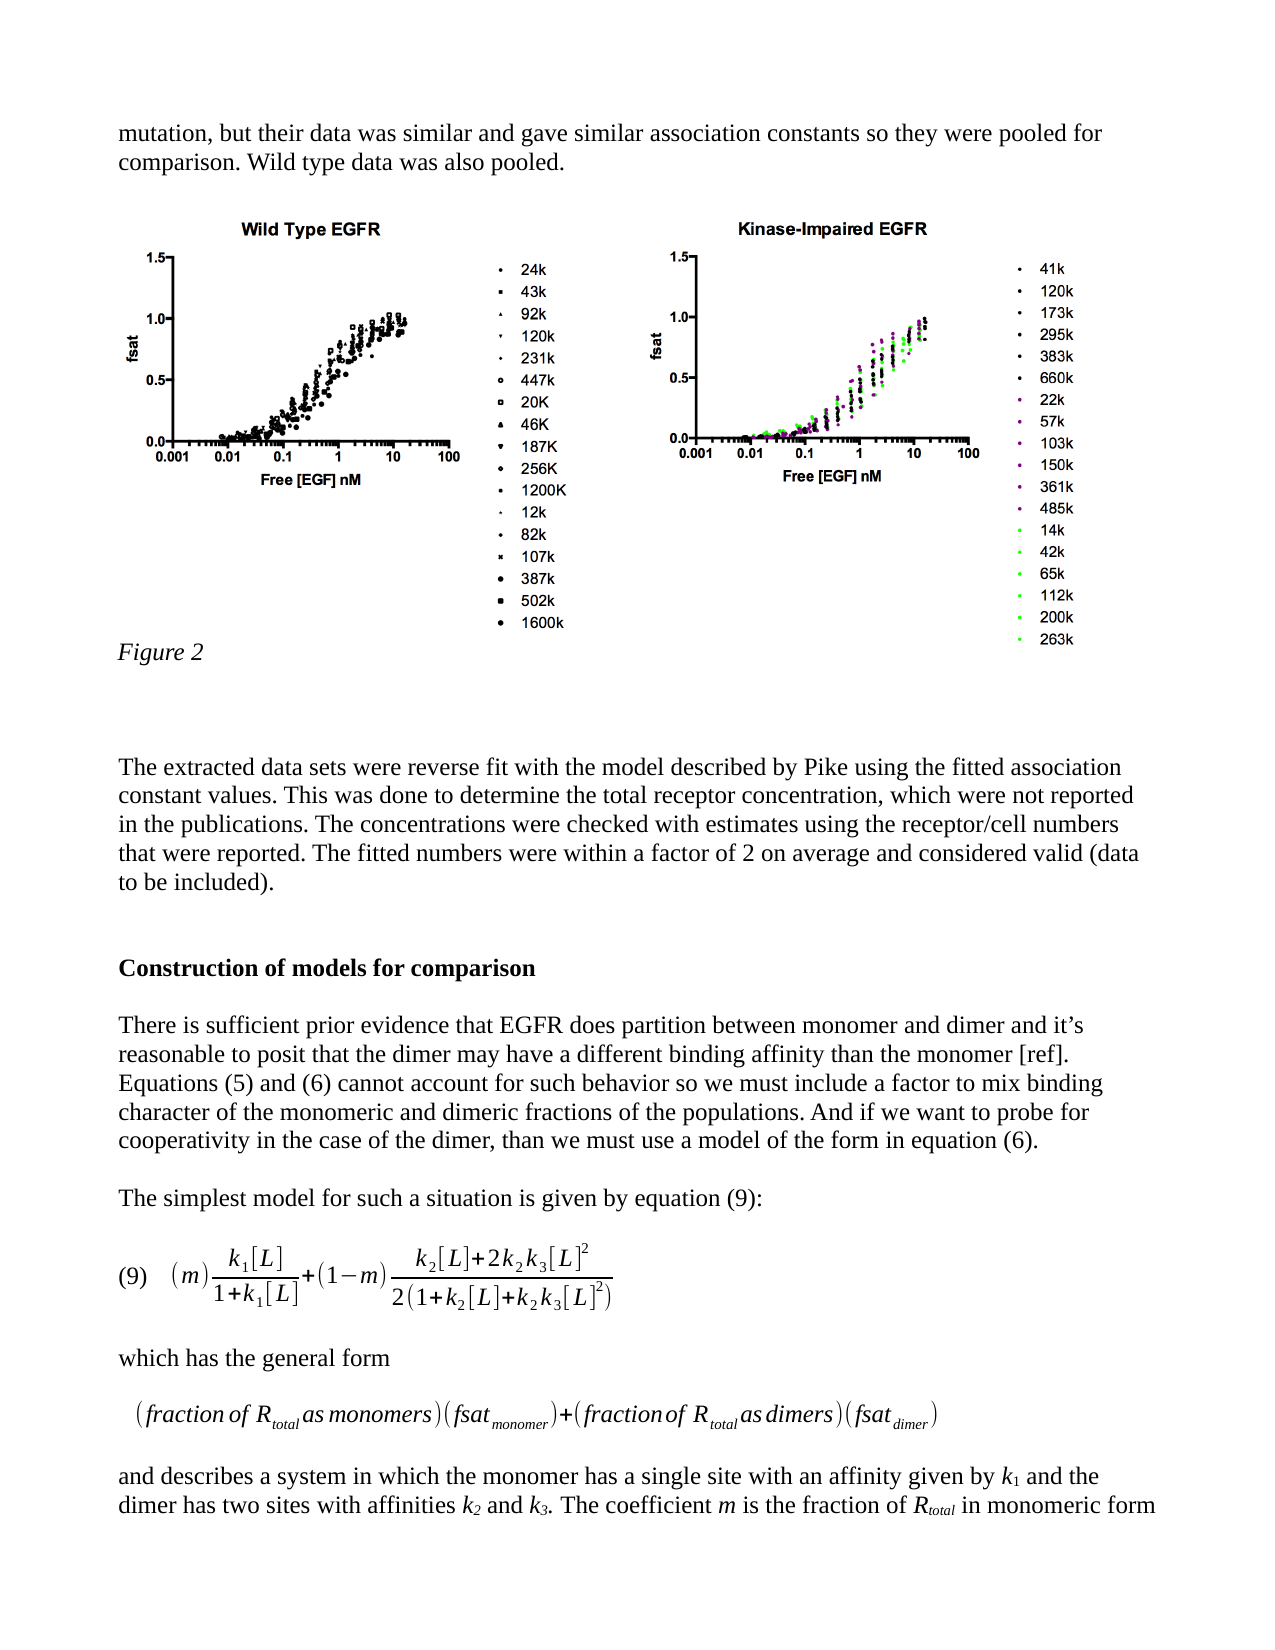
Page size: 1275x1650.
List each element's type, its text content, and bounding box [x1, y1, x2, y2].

text and describes a system in which the monomer has a single site with an affinity given by k1 and the dimer has two sites with affinities k2 and k3. The coefficient m is the fraction of Rtotal in monomeric form [118, 1461, 1157, 1518]
text Construction of models for comparison [118, 953, 1157, 982]
text Figure 2 [117, 637, 571, 666]
picture [641, 212, 1078, 653]
text (9) [118, 1241, 1157, 1314]
text The extracted data sets were reverse fit with the model described by Pike using the fitted association constant values. This was done to determine the total receptor concentration, which were not reported in the publications. The concentrations were checked with estimates using the receptor/cell numbers that were reported. The fitted numbers were within a factor of 2 on average and considered valid (data to be included). [118, 752, 1157, 896]
text The simplest model for such a situation is given by equation (9): [118, 1183, 1157, 1212]
text mutation, but their data was similar and gave similar association constants so they were pooled for comparison. Wild type data was also pooled. [118, 118, 1157, 176]
picture [117, 212, 571, 637]
text which has the general form [118, 1343, 1157, 1372]
text There is sufficient prior evidence that EGFR does partition between monomer and dimer and it’s reasonable to posit that the dimer may have a different binding affinity than the monomer [ref]. Equations (5) and (6) cannot account for such behavior so we must include a factor to mix binding character of the monomeric and dimeric fractions of the populations. And if we want to probe for cooperativity in the case of the dimer, than we must use a model of the form in equation (6). [118, 1011, 1157, 1154]
